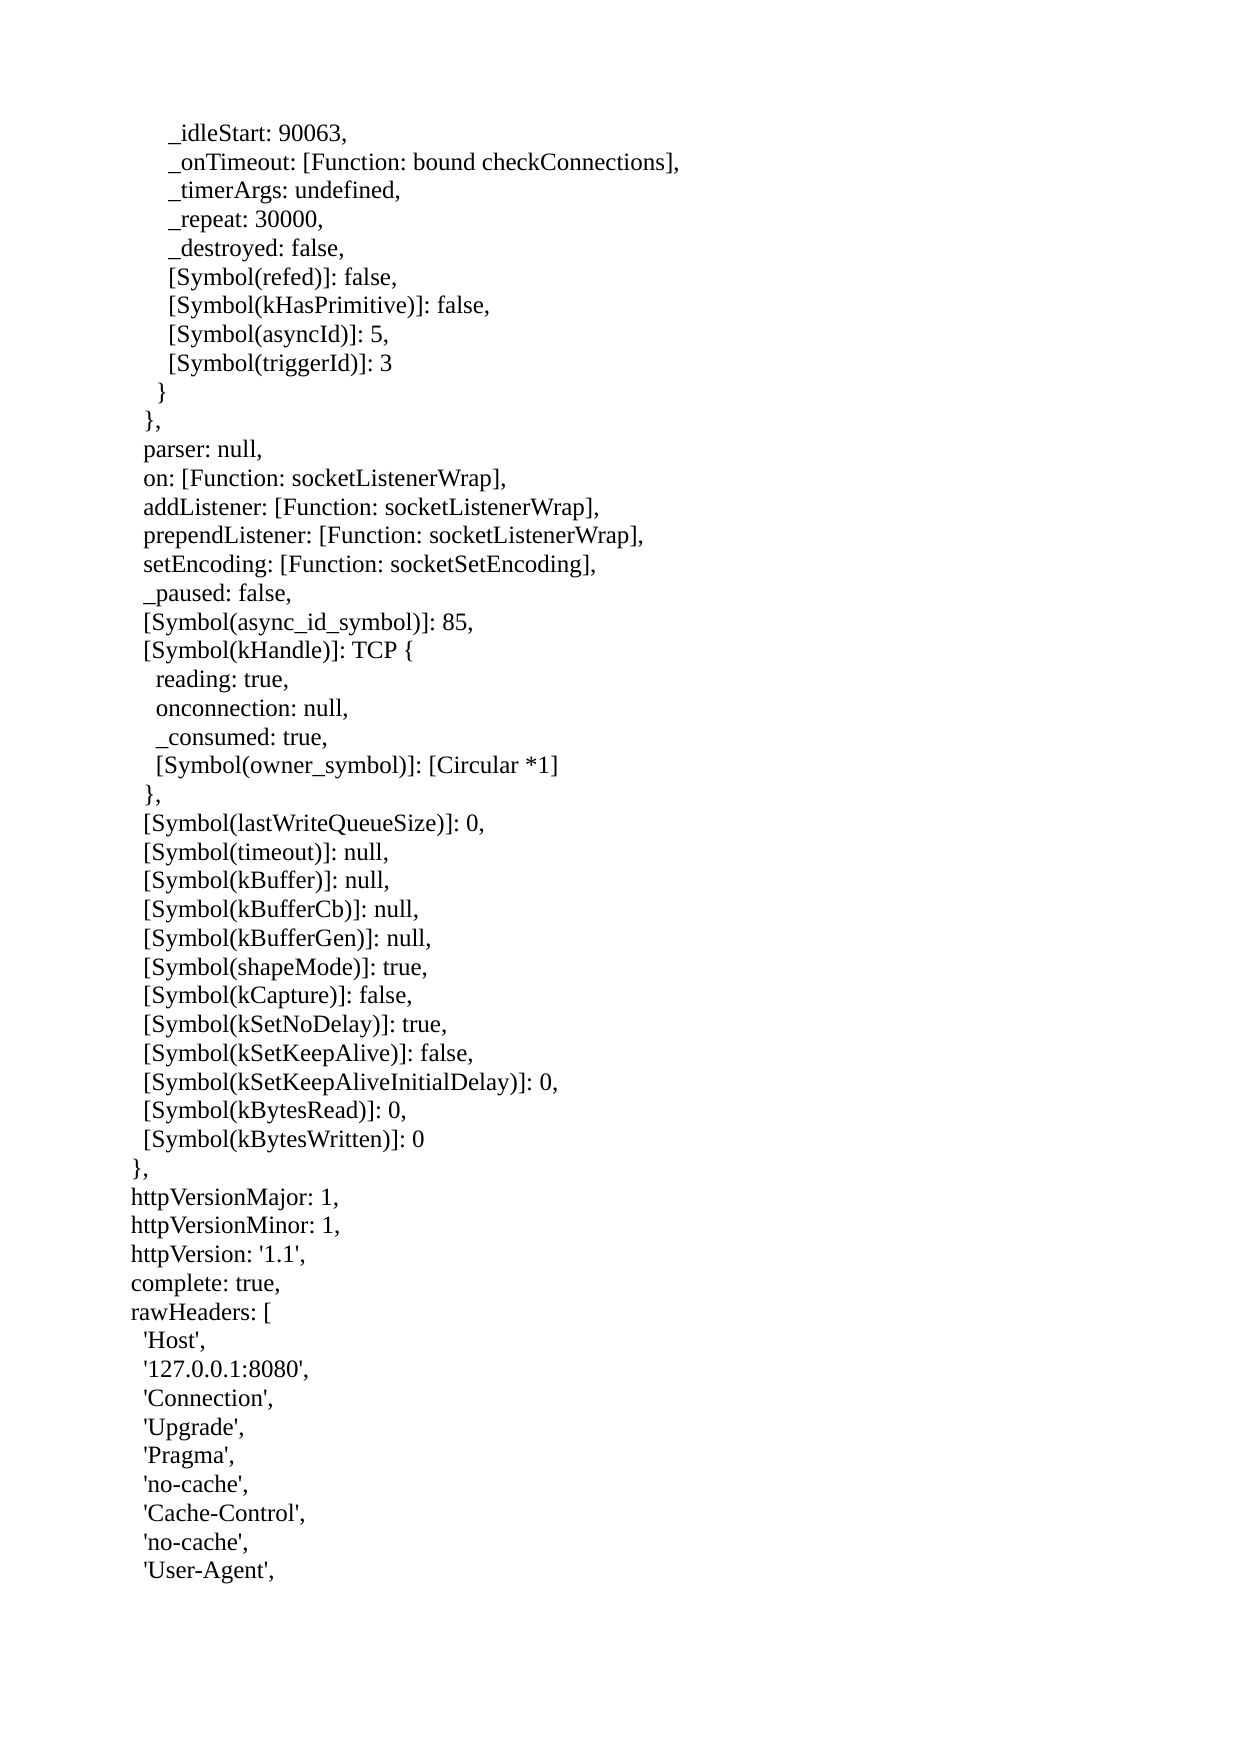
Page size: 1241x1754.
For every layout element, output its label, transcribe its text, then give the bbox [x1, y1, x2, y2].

text [Symbol(kBufferCb)]: null, [118, 894, 1122, 923]
text [Symbol(triggerId)]: 3 [118, 348, 1122, 377]
text }, [118, 406, 1122, 434]
text 'no-cache', [118, 1527, 1122, 1556]
text 'no-cache', [118, 1469, 1122, 1498]
text [Symbol(kBuffer)]: null, [118, 866, 1122, 894]
text 'Cache-Control', [118, 1498, 1122, 1527]
text _destroyed: false, [118, 233, 1122, 262]
text [Symbol(kHandle)]: TCP { [118, 636, 1122, 664]
text [Symbol(kBytesRead)]: 0, [118, 1096, 1122, 1124]
text parser: null, [118, 434, 1122, 463]
text [Symbol(owner_symbol)]: [Circular *1] [118, 751, 1122, 779]
text } [118, 377, 1122, 406]
text _consumed: true, [118, 722, 1122, 751]
text httpVersionMajor: 1, [118, 1182, 1122, 1211]
text [Symbol(asyncId)]: 5, [118, 319, 1122, 348]
text [Symbol(kBytesWritten)]: 0 [118, 1124, 1122, 1153]
text _onTimeout: [Function: bound checkConnections], [118, 147, 1122, 176]
text }, [118, 779, 1122, 808]
text complete: true, [118, 1268, 1122, 1297]
text [Symbol(kSetNoDelay)]: true, [118, 1009, 1122, 1038]
text '127.0.0.1:8080', [118, 1354, 1122, 1383]
text [Symbol(refed)]: false, [118, 262, 1122, 291]
text 'Host', [118, 1326, 1122, 1354]
text 'Connection', [118, 1383, 1122, 1412]
text prependListener: [Function: socketListenerWrap], [118, 521, 1122, 549]
text httpVersion: '1.1', [118, 1239, 1122, 1268]
text addListener: [Function: socketListenerWrap], [118, 492, 1122, 521]
text [Symbol(kBufferGen)]: null, [118, 923, 1122, 952]
text [Symbol(async_id_symbol)]: 85, [118, 607, 1122, 636]
text 'User-Agent', [118, 1556, 1122, 1584]
text [Symbol(kSetKeepAliveInitialDelay)]: 0, [118, 1067, 1122, 1096]
text setEncoding: [Function: socketSetEncoding], [118, 549, 1122, 578]
text on: [Function: socketListenerWrap], [118, 463, 1122, 492]
text rawHeaders: [ [118, 1297, 1122, 1326]
text }, [118, 1153, 1122, 1182]
text _idleStart: 90063, [118, 118, 1122, 147]
text [Symbol(kCapture)]: false, [118, 981, 1122, 1009]
text [Symbol(lastWriteQueueSize)]: 0, [118, 808, 1122, 837]
text onconnection: null, [118, 693, 1122, 722]
text [Symbol(kHasPrimitive)]: false, [118, 291, 1122, 319]
text httpVersionMinor: 1, [118, 1211, 1122, 1239]
text _repeat: 30000, [118, 204, 1122, 233]
text [Symbol(kSetKeepAlive)]: false, [118, 1038, 1122, 1067]
text _paused: false, [118, 578, 1122, 607]
text 'Pragma', [118, 1441, 1122, 1469]
text reading: true, [118, 664, 1122, 693]
text [Symbol(shapeMode)]: true, [118, 952, 1122, 981]
text _timerArgs: undefined, [118, 176, 1122, 204]
text [Symbol(timeout)]: null, [118, 837, 1122, 866]
text 'Upgrade', [118, 1412, 1122, 1441]
